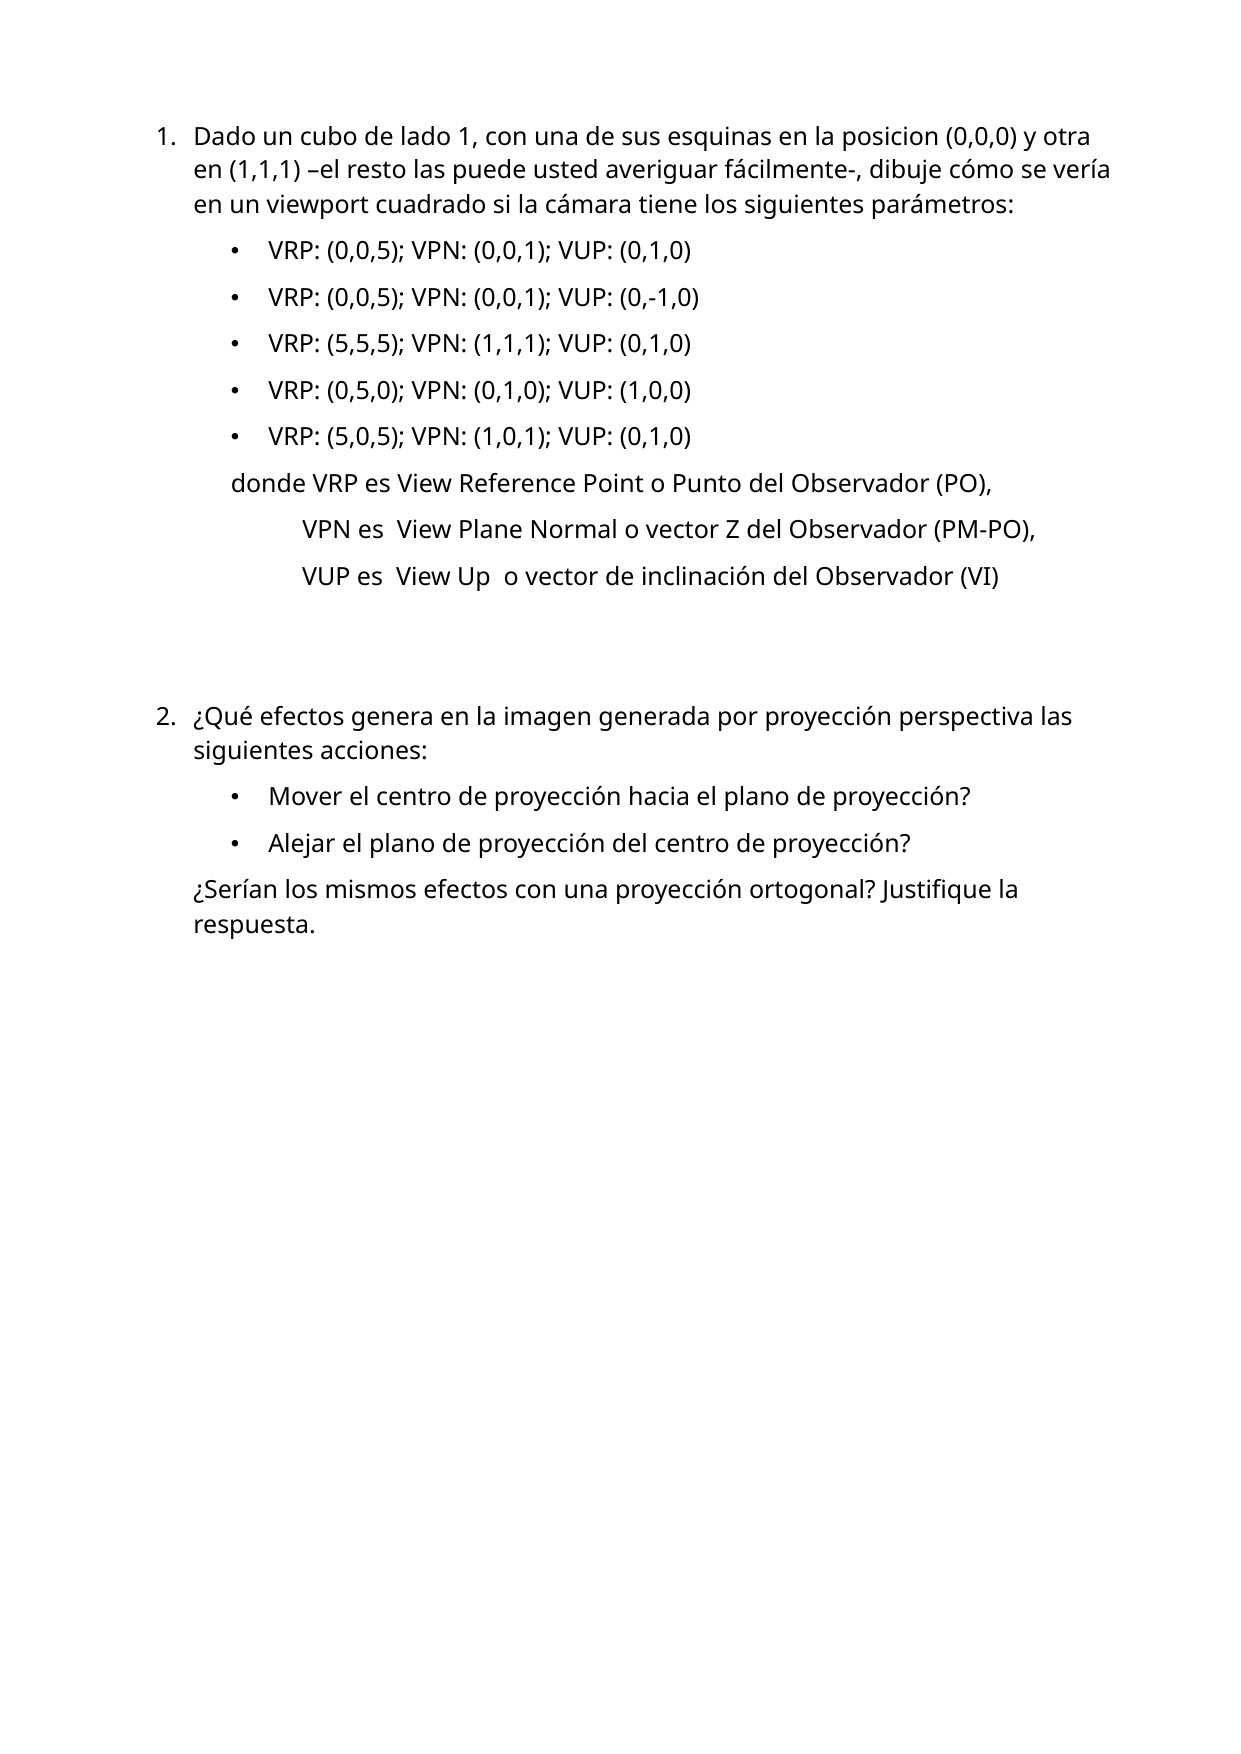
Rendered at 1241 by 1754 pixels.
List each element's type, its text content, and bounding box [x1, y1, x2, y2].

list VRP: (5,5,5); VPN: (1,1,1); VUP: (0,1,0) [231, 326, 1122, 360]
text donde VRP es View Reference Point o Punto del Observador (PO), [231, 466, 1122, 500]
list ¿Qué efectos genera en la imagen generada por proyección perspectiva las siguientes acciones: [156, 698, 1122, 767]
list Dado un cubo de lado 1, con una de sus esquinas en la posicion (0,0,0) y otra en (1,1,1) –el resto las puede usted averiguar fácilmente-, dibuje cómo se vería en un viewport cuadrado si la cámara tiene los siguientes parámetros: [156, 118, 1122, 220]
list Mover el centro de proyección hacia el plano de proyección? [231, 779, 1122, 813]
list VRP: (0,0,5); VPN: (0,0,1); VUP: (0,1,0) [231, 233, 1122, 267]
text VPN es View Plane Normal o vector Z del Observador (PM-PO), [231, 512, 1122, 546]
list Alejar el plano de proyección del centro de proyección? [231, 826, 1122, 860]
list VRP: (0,0,5); VPN: (0,0,1); VUP: (0,-1,0) [231, 279, 1122, 313]
list VRP: (5,0,5); VPN: (1,0,1); VUP: (0,1,0) [231, 419, 1122, 453]
text VUP es View Up o vector de inclinación del Observador (VI) [231, 559, 1122, 593]
list VRP: (0,5,0); VPN: (0,1,0); VUP: (1,0,0) [231, 372, 1122, 407]
list ¿Serían los mismos efectos con una proyección ortogonal? Justifique la respuesta. [156, 872, 1122, 940]
